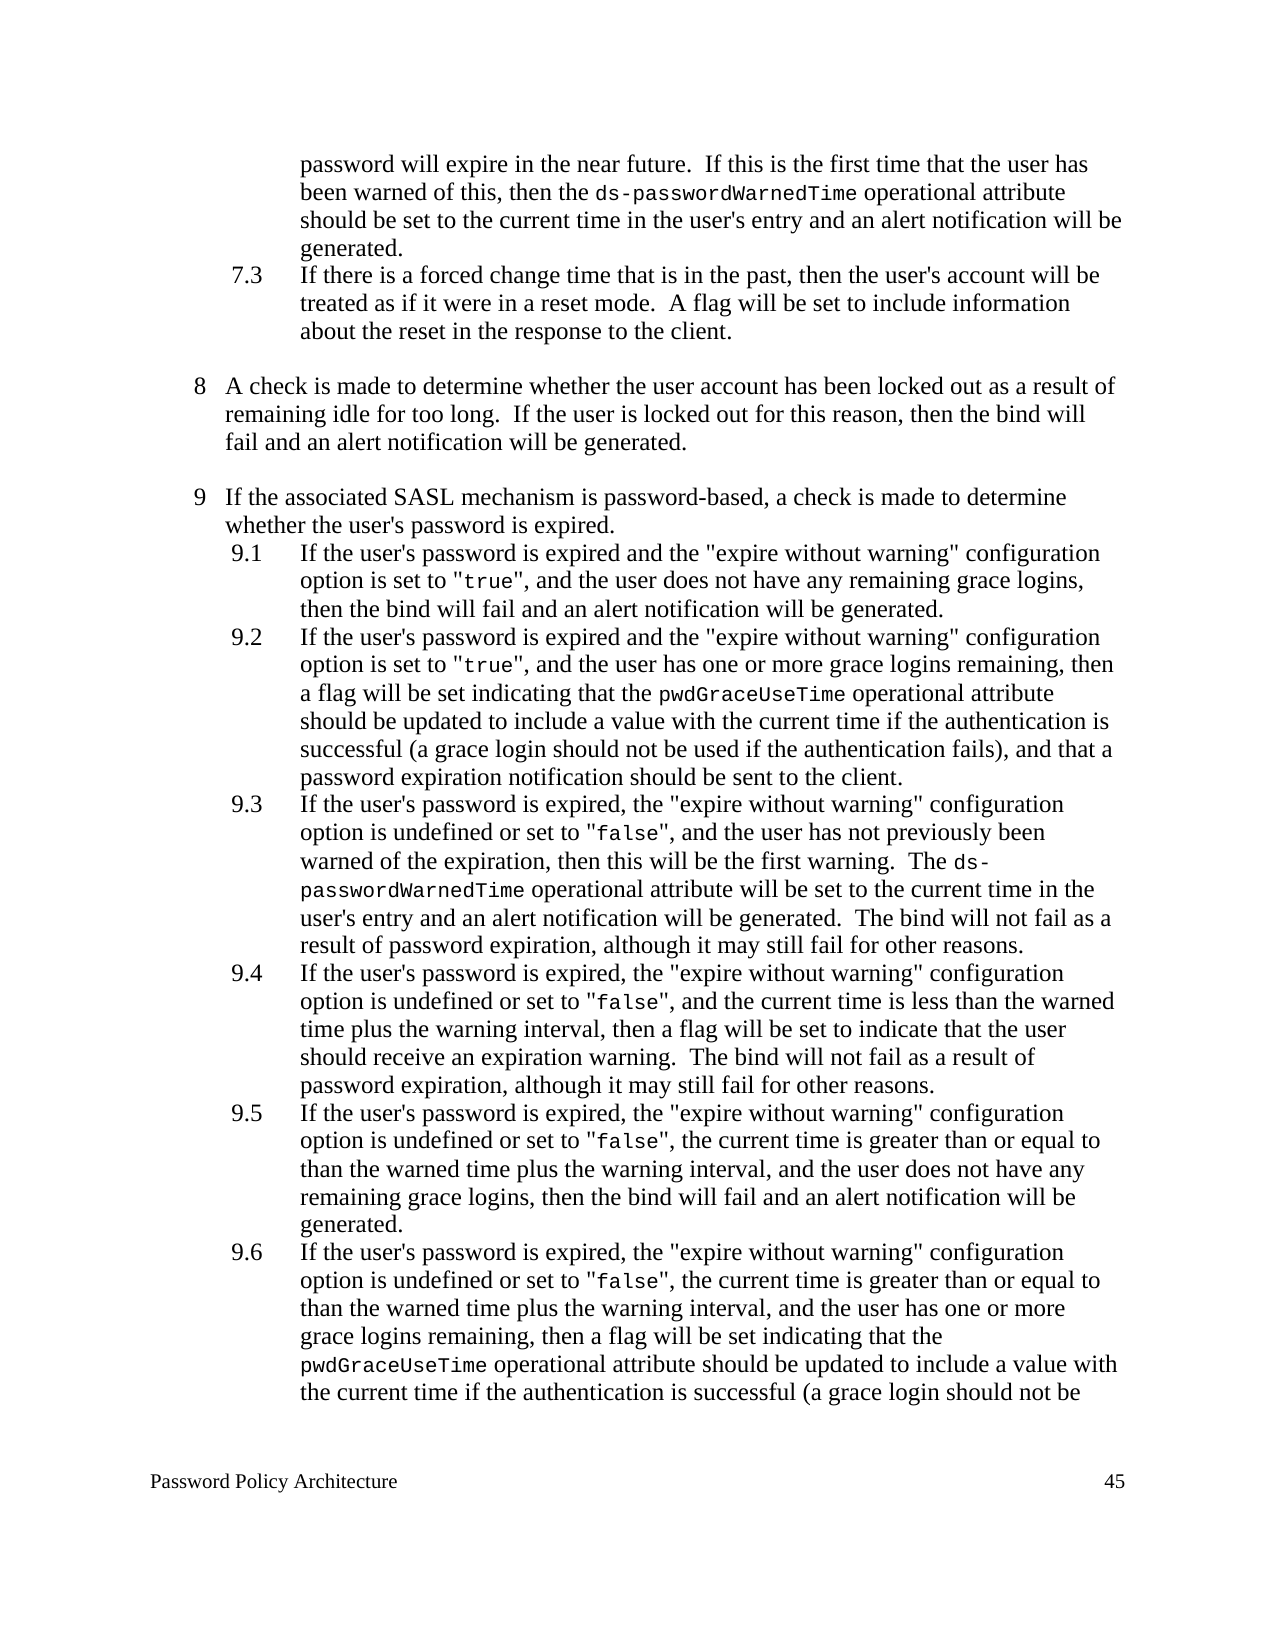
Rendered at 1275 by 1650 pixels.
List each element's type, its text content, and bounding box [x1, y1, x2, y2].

list If the user's password is expired, the "expire without warning" configuration option is undefined or set to "false", the current time is greater than or equal to than the warned time plus the warning interval, and the user has one or more grace logins remaining, then a flag will be set indicating that the pwdGraceUseTime operational attribute should be updated to include a value with the current time if the authentication is successful (a grace login should not be [225, 1238, 1125, 1406]
list If the user's password is expired, the "expire without warning" configuration option is undefined or set to "false", and the current time is less than the warned time plus the warning interval, then a flag will be set to indicate that the user should receive an expiration warning. The bind will not fail as a result of password expiration, although it may still fail for other reasons. [225, 959, 1125, 1099]
list A check is made to determine whether the user account has been locked out as a result of remaining idle for too long. If the user is locked out for this reason, then the bind will fail and an alert notification will be generated. [187, 372, 1125, 456]
list If there is a forced change time that is in the past, then the user's account will be treated as if it were in a reset mode. A flag will be set to include information about the reset in the response to the client. [225, 262, 1125, 345]
list If the user's password is expired, the "expire without warning" configuration option is undefined or set to "false", the current time is greater than or equal to than the warned time plus the warning interval, and the user does not have any remaining grace logins, then the bind will fail and an alert notification will be generated. [225, 1099, 1125, 1238]
list If the associated SASL mechanism is password-based, a check is made to determine whether the user's password is expired. [187, 483, 1125, 539]
list password will expire in the near future. If this is the first time that the user has been warned of this, then the ds-passwordWarnedTime operational attribute should be set to the current time in the user's entry and an alert notification will be generated. [225, 150, 1125, 262]
list If the user's password is expired, the "expire without warning" configuration option is undefined or set to "false", and the user has not previously been warned of the expiration, then this will be the first warning. The ds-passwordWarnedTime operational attribute will be set to the current time in the user's entry and an alert notification will be generated. The bind will not fail as a result of password expiration, although it may still fail for other reasons. [225, 791, 1125, 959]
list If the user's password is expired and the "expire without warning" configuration option is set to "true", and the user does not have any remaining grace logins, then the bind will fail and an alert notification will be generated. [225, 539, 1125, 623]
list If the user's password is expired and the "expire without warning" configuration option is set to "true", and the user has one or more grace logins remaining, then a flag will be set indicating that the pwdGraceUseTime operational attribute should be updated to include a value with the current time if the authentication is successful (a grace login should not be used if the authentication fails), and that a password expiration notification should be sent to the client. [225, 623, 1125, 791]
